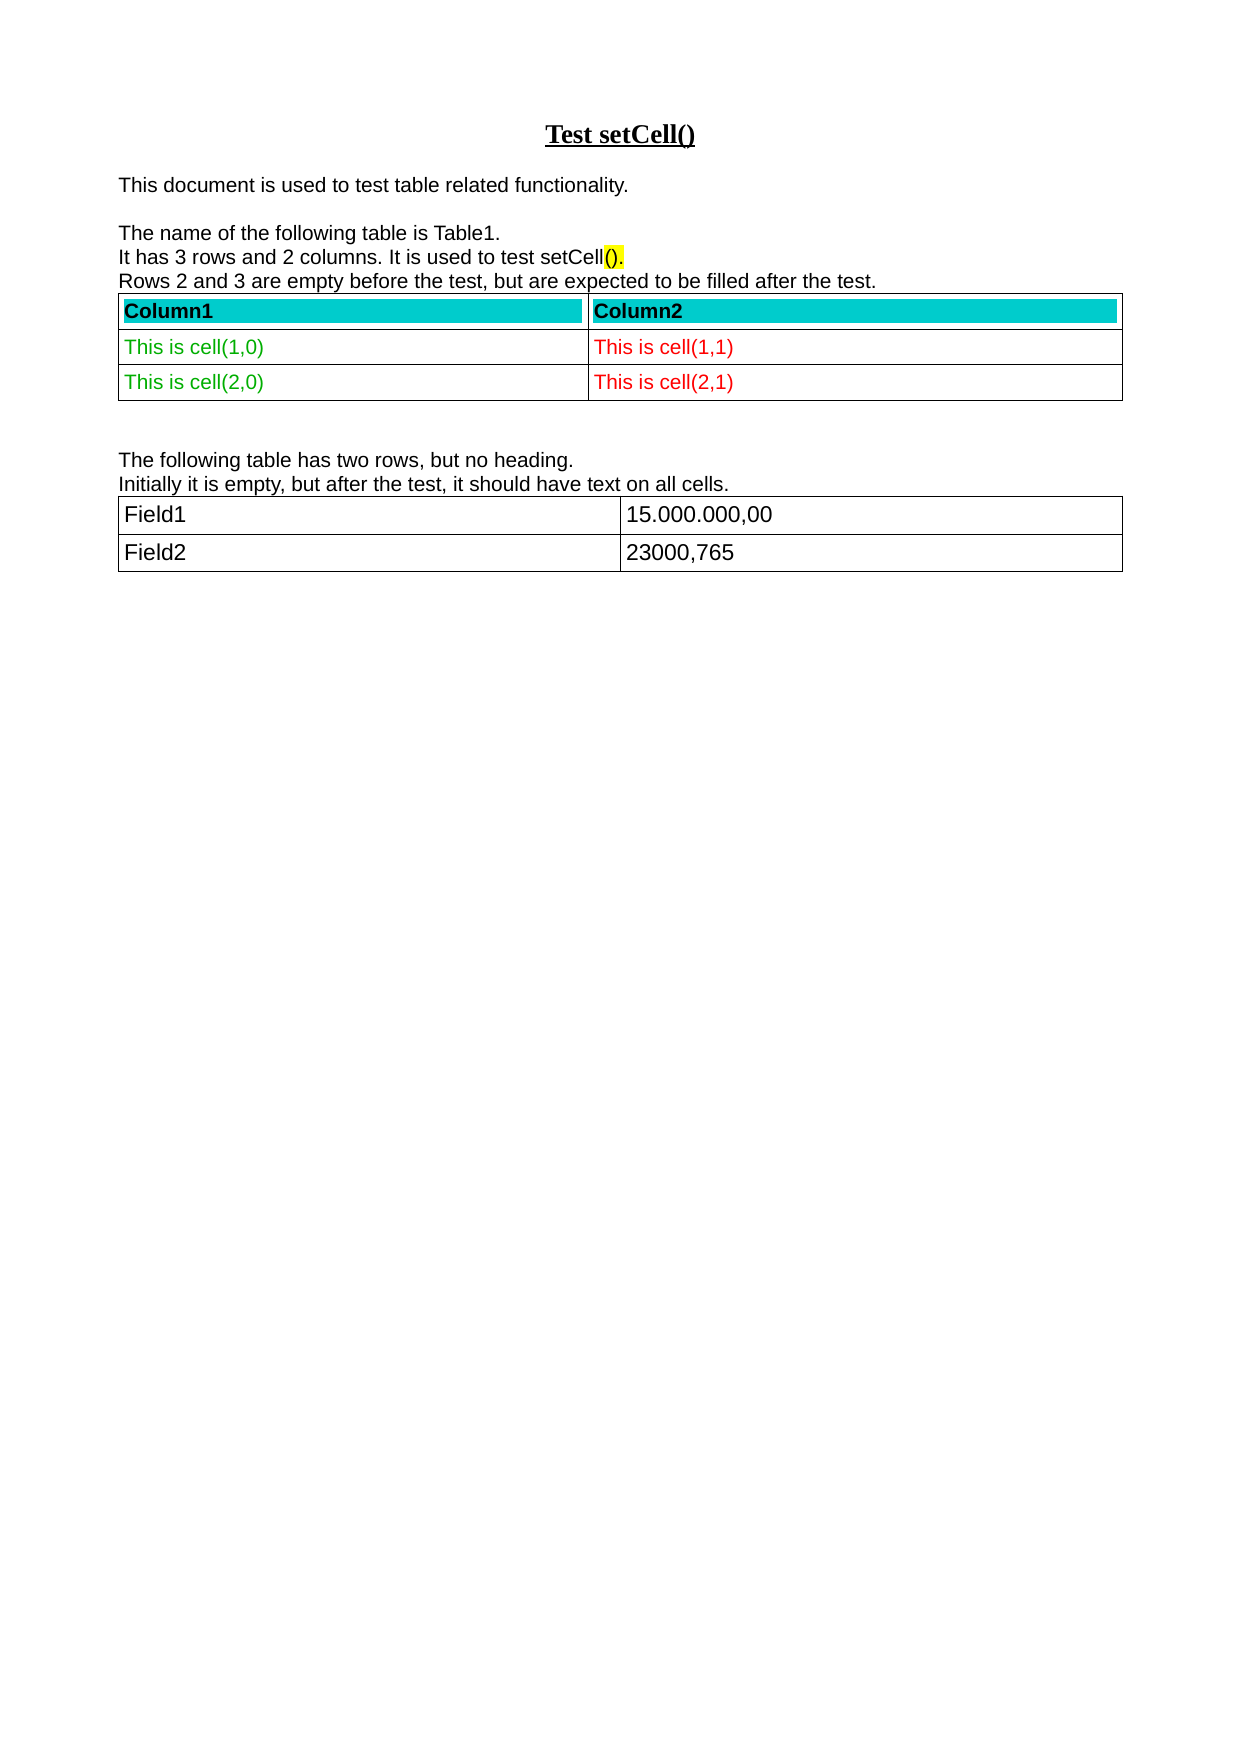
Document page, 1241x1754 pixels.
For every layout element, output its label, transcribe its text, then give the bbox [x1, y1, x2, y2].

table_cell This is cell(2,1) [589, 365, 1122, 400]
text Initially it is empty, but after the test, it should have text on all cells. [118, 472, 1122, 496]
text It has 3 rows and 2 columns. It is used to test setCell(). [118, 245, 1122, 269]
text The following table has two rows, but no heading. [118, 448, 1122, 472]
table_header Field1 [119, 497, 620, 533]
table_cell This is cell(2,0) [119, 365, 588, 400]
table_header Column1 [119, 294, 588, 329]
table_cell Field2 [119, 535, 620, 571]
text Rows 2 and 3 are empty before the test, but are expected to be filled after the test. [118, 269, 1122, 293]
text Test setCell() [118, 118, 1122, 149]
table_cell This is cell(1,1) [589, 330, 1122, 364]
text This document is used to test table related functionality. [118, 173, 1122, 197]
table_cell This is cell(1,0) [119, 330, 588, 364]
text The name of the following table is Table1. [118, 221, 1122, 245]
table_header Column2 [589, 294, 1122, 329]
table_header 15.000.000,00 [621, 497, 1122, 533]
table_cell 23000,765 [621, 535, 1122, 571]
